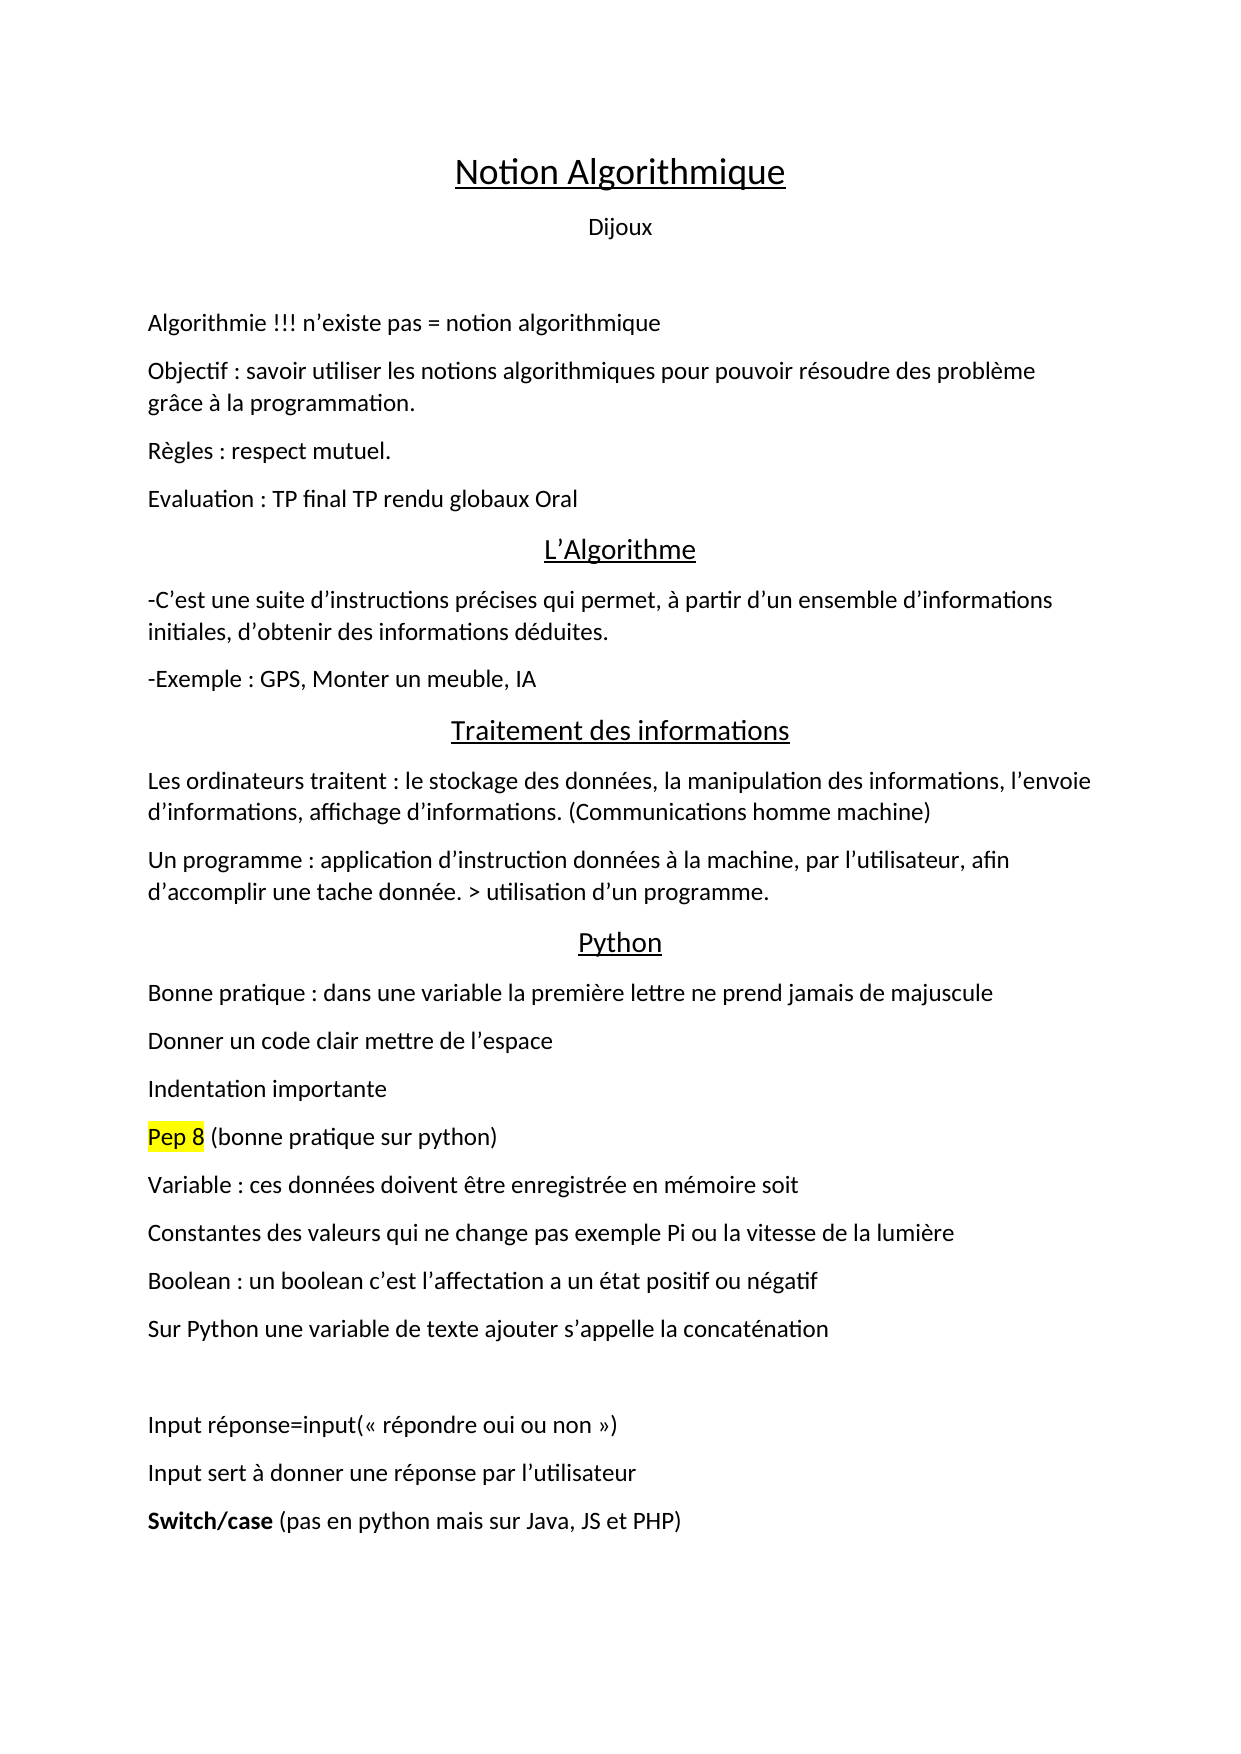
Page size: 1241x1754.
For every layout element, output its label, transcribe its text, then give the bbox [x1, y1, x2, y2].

text Indentation importante [148, 1073, 1093, 1104]
text Algorithmie !!! n’existe pas = notion algorithmique [148, 307, 1093, 338]
text Traitement des informations [148, 712, 1093, 747]
text Pep 8 (bonne pratique sur python) [148, 1121, 1093, 1152]
text Input sert à donner une réponse par l’utilisateur [148, 1457, 1093, 1488]
text Switch/case (pas en python mais sur Java, JS et PHP) [148, 1505, 1093, 1536]
text Constantes des valeurs qui ne change pas exemple Pi ou la vitesse de la lumière [148, 1217, 1093, 1248]
text L’Algorithme [148, 531, 1093, 567]
text Boolean : un boolean c’est l’affectation a un état positif ou négatif [148, 1265, 1093, 1296]
text Input réponse=input(« répondre oui ou non ») [148, 1409, 1093, 1440]
text Règles : respect mutuel. [148, 435, 1093, 465]
text Bonne pratique : dans une variable la première lettre ne prend jamais de majuscule [148, 977, 1093, 1008]
text Objectif : savoir utiliser les notions algorithmiques pour pouvoir résoudre des problème grâce à la programmation. [148, 356, 1093, 417]
text Evaluation : TP final TP rendu globaux Oral [148, 483, 1093, 513]
text -C’est une suite d’instructions précises qui permet, à partir d’un ensemble d’informations initiales, d’obtenir des informations déduites. [148, 584, 1093, 646]
text Sur Python une variable de texte ajouter s’appelle la concaténation [148, 1313, 1093, 1344]
text -Exemple : GPS, Monter un meuble, IA [148, 664, 1093, 694]
text Les ordinateurs traitent : le stockage des données, la manipulation des informations, l’envoie d’informations, affichage d’informations. (Communications homme machine) [148, 765, 1093, 827]
text Dijoux [148, 211, 1093, 242]
text Variable : ces données doivent être enregistrée en mémoire soit [148, 1169, 1093, 1200]
text Python [148, 924, 1093, 959]
text Donner un code clair mettre de l’espace [148, 1025, 1093, 1056]
text Notion Algorithmique [148, 148, 1093, 193]
text Un programme : application d’instruction données à la machine, par l’utilisateur, afin d’accomplir une tache donnée. > utilisation d’un programme. [148, 844, 1093, 906]
